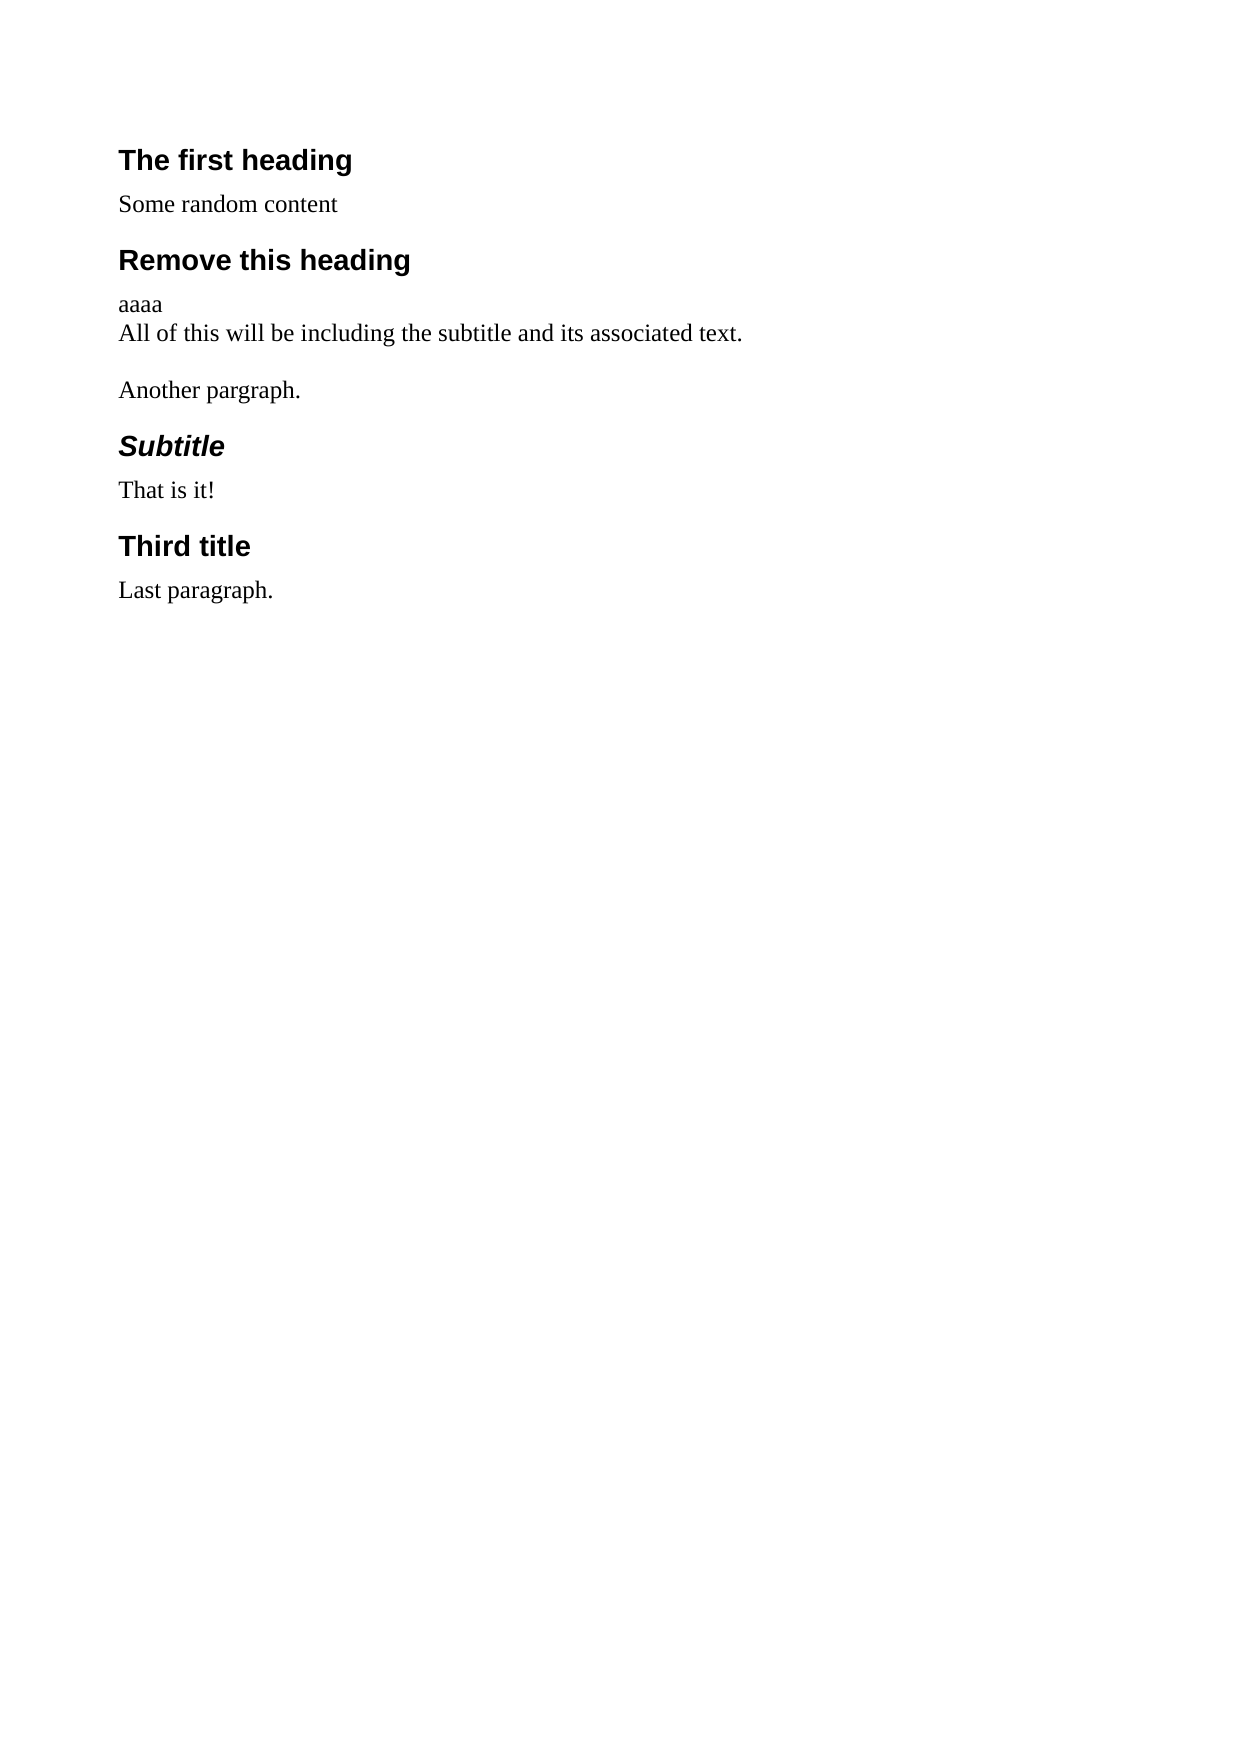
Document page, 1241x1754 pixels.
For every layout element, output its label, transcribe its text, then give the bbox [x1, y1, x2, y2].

subtitle Remove this heading [118, 243, 1122, 276]
subtitle Subtitle [118, 429, 1122, 462]
text Another pargraph. [118, 375, 1122, 404]
text That is it! [118, 475, 1122, 504]
subtitle Third title [118, 529, 1122, 562]
text Some random content [118, 189, 1122, 218]
text Last paragraph. [118, 575, 1122, 603]
text All of this will be including the subtitle and its associated text. [118, 318, 1122, 346]
subtitle The first heading [118, 143, 1122, 177]
text aaaa [118, 289, 1122, 318]
